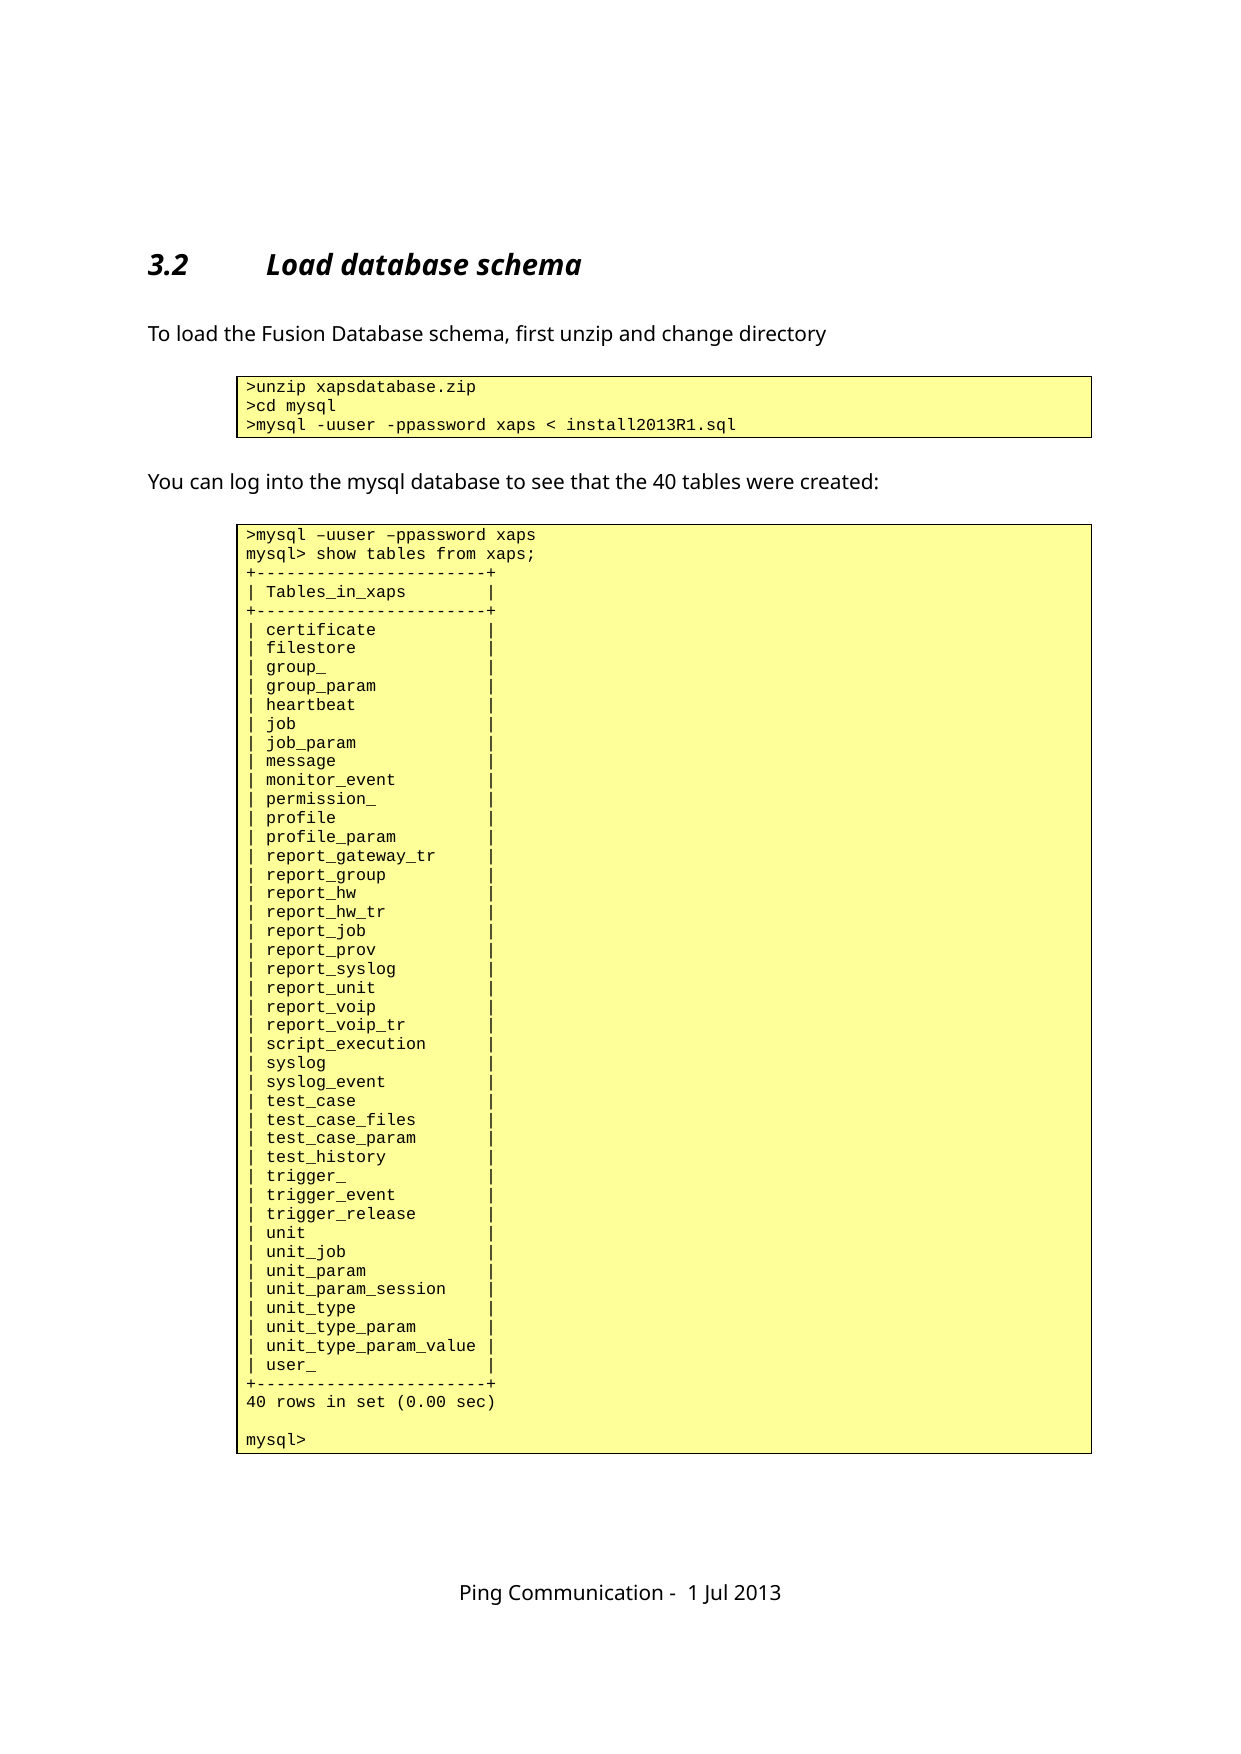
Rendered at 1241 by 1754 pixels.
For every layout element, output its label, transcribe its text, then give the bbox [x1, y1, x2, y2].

text | report_prov | [238, 938, 1091, 957]
text mysql> show tables from xaps; [238, 542, 1091, 561]
text | profile_param | [238, 825, 1091, 844]
text mysql> [238, 1429, 1091, 1453]
text | syslog | [238, 1052, 1091, 1070]
text | unit_param | [238, 1259, 1091, 1278]
text | user_ | [238, 1353, 1091, 1372]
text >cd mysql [238, 394, 1091, 413]
text 40 rows in set (0.00 sec) [238, 1391, 1091, 1410]
text | group_param | [238, 674, 1091, 693]
text | job_param | [238, 731, 1091, 750]
text | group_ | [238, 656, 1091, 674]
text | job | [238, 712, 1091, 731]
text | trigger_event | [238, 1183, 1091, 1202]
text | test_history | [238, 1146, 1091, 1165]
text | test_case | [238, 1089, 1091, 1108]
text | filestore | [238, 637, 1091, 656]
text To load the Fusion Database schema, first unzip and change directory [148, 319, 1092, 347]
text | unit_job | [238, 1240, 1091, 1259]
text | Tables_in_xaps | [238, 580, 1091, 599]
text | report_job | [238, 919, 1091, 938]
text | unit_type_param_value | [238, 1334, 1091, 1353]
text | permission_ | [238, 788, 1091, 806]
text | script_execution | [238, 1033, 1091, 1052]
text You can log into the mysql database to see that the 40 tables were created: [148, 467, 1092, 495]
text | report_hw_tr | [238, 901, 1091, 919]
text >mysql –uuser –ppassword xaps [238, 525, 1091, 542]
text | monitor_event | [238, 769, 1091, 788]
text | message | [238, 750, 1091, 769]
text | trigger_release | [238, 1202, 1091, 1221]
text | unit_type | [238, 1297, 1091, 1316]
text | trigger_ | [238, 1165, 1091, 1183]
text +-----------------------+ [238, 1372, 1091, 1391]
subtitle Load database schema [148, 244, 1092, 284]
text | profile | [238, 806, 1091, 825]
text >mysql -uuser -ppassword xaps < install2013R1.sql [238, 413, 1091, 437]
text | report_voip_tr | [238, 1014, 1091, 1033]
text | test_case_param | [238, 1127, 1091, 1146]
text | report_group | [238, 863, 1091, 882]
text | unit | [238, 1221, 1091, 1240]
text >unzip xapsdatabase.zip [238, 377, 1091, 394]
text | report_voip | [238, 995, 1091, 1014]
text | unit_type_param | [238, 1316, 1091, 1334]
text | report_gateway_tr | [238, 844, 1091, 863]
text | unit_param_session | [238, 1278, 1091, 1297]
text | report_syslog | [238, 957, 1091, 976]
text | report_hw | [238, 882, 1091, 901]
text +-----------------------+ [238, 599, 1091, 618]
text | report_unit | [238, 976, 1091, 995]
text | test_case_files | [238, 1108, 1091, 1127]
text | heartbeat | [238, 693, 1091, 712]
text | syslog_event | [238, 1070, 1091, 1089]
text +-----------------------+ [238, 561, 1091, 580]
text | certificate | [238, 618, 1091, 637]
